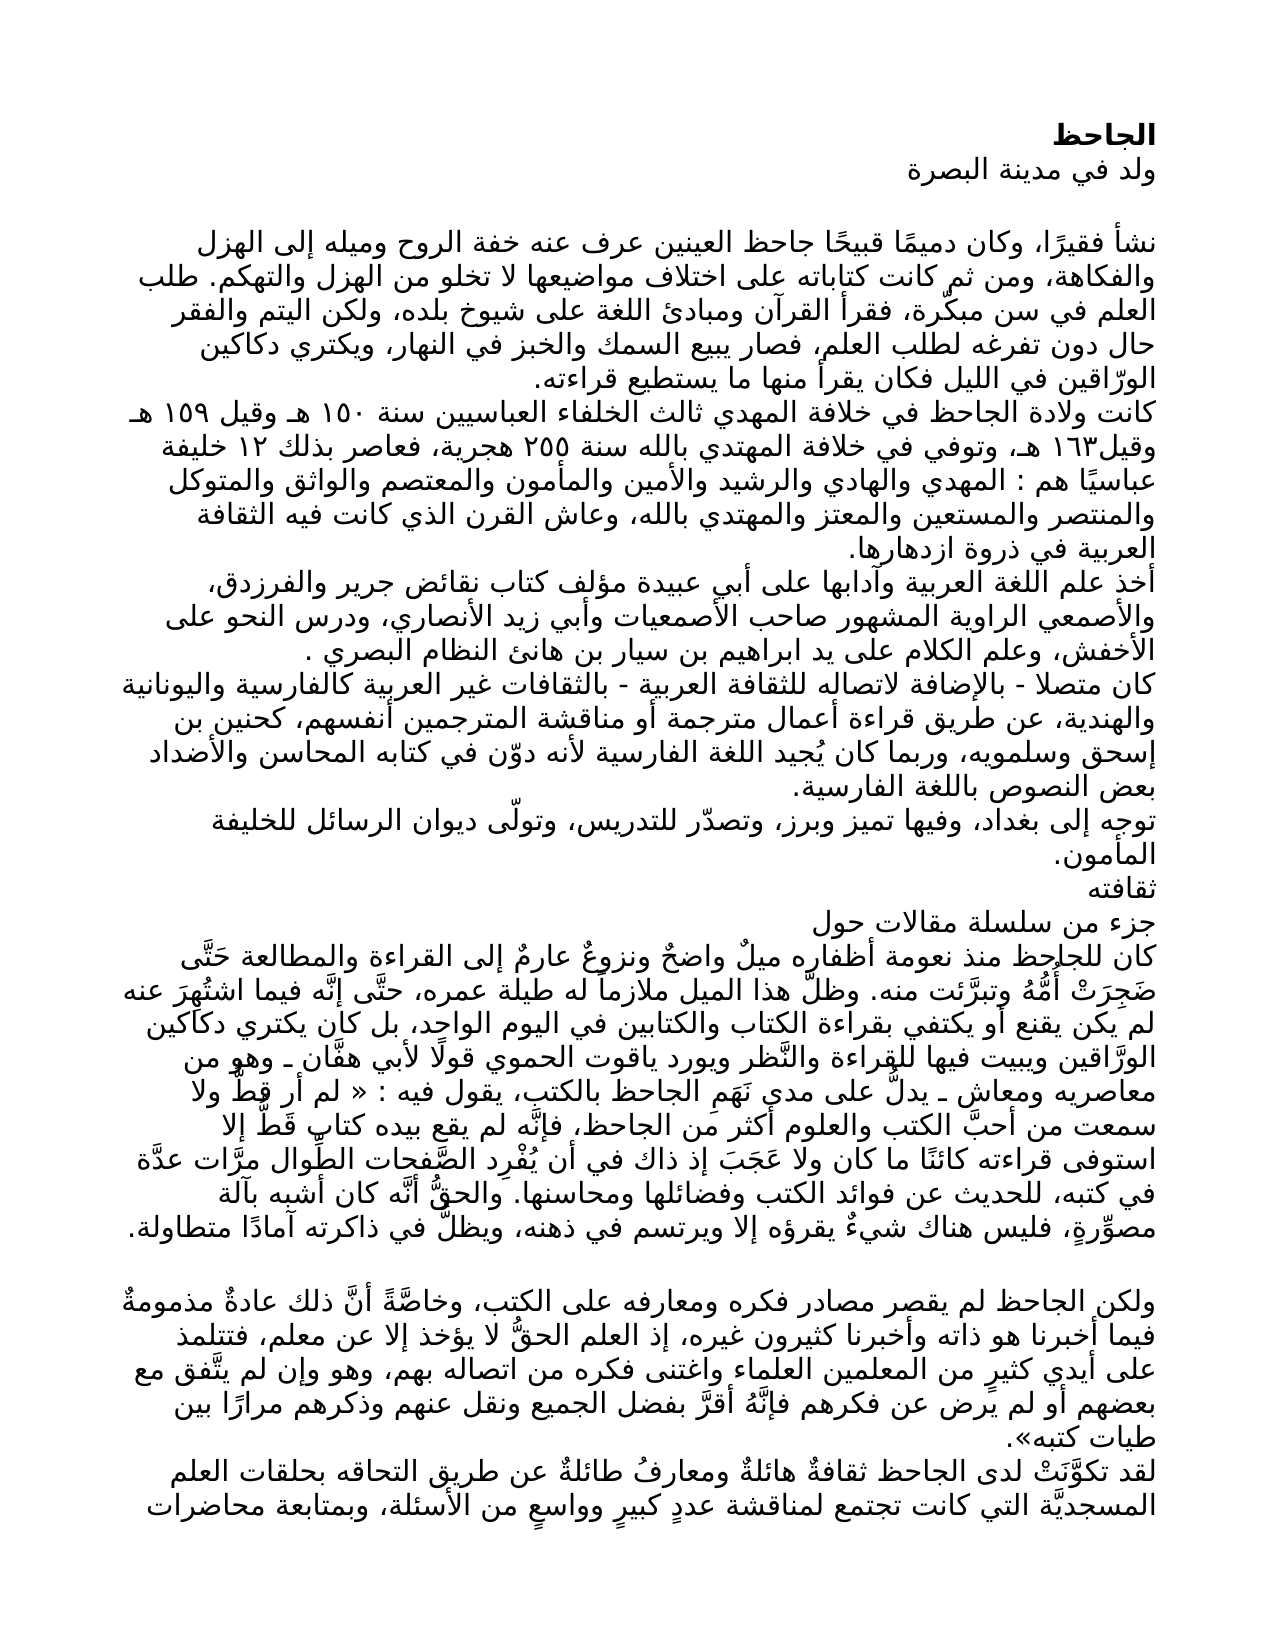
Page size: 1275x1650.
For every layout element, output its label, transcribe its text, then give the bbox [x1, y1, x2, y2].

text أخذ علم اللغة العربية وآدابها على أبي عبيدة مؤلف كتاب نقائض جرير والفرزدق، والأصمعي الراوية المشهور صاحب الأصمعيات وأبي زيد الأنصاري، ودرس النحو على الأخفش، وعلم الكلام على يد ابراهيم بن سيار بن هانئ النظام البصري . [118, 565, 1157, 667]
text ولد في مدينة البصرة [118, 152, 1157, 186]
text كان للجاحظ منذ نعومة أظفاره ميلٌ واضحٌ ونزوعٌ عارمٌ إلى القراءة والمطالعة حَتَّى ضَجِرَتْ أُمُّهُ وتبرَّئت منه. وظلَّ هذا الميل ملازماً له طيلة عمره، حتَّى إنَّه فيما اشتُهِرَ عنه لم يكن يقنع أو يكتفي بقراءة الكتاب والكتابين في اليوم الواحد، بل كان يكتري دكاكين الورَّاقين ويبيت فيها للقراءة والنَّظر ويورد ياقوت الحموي قولًا لأبي هفَّان ـ وهو من معاصريه ومعاش ـ يدلُّ على مدى نَهَمِ الجاحظ بالكتب، يقول فيه : « لم أر قطُّ ولا سمعت من أحبَّ الكتب والعلوم أكثر من الجاحظ، فإنَّه لم يقع بيده كتاب قَطُّ إلا استوفى قراءته كائنًا ما كان ولا عَجَبَ إذ ذاك في أن يُفْرِد الصَّفحات الطِّوال مرَّات عدَّة في كتبه، للحديث عن فوائد الكتب وفضائلها ومحاسنها. والحقُّ أنَّه كان أشبه بآلة مصوِّرةٍ، فليس هناك شيءٌ يقرؤه إلا ويرتسم في ذهنه، ويظلُّ في ذاكرته آمادًا متطاولة. [118, 939, 1157, 1244]
text الجاحظ [118, 118, 1157, 152]
text ولكن الجاحظ لم يقصر مصادر فكره ومعارفه على الكتب، وخاصَّةً أنَّ ذلك عادةٌ مذمومةٌ فيما أخبرنا هو ذاته وأخبرنا كثيرون غيره، إذ العلم الحقُّ لا يؤخذ إلا عن معلم، فتتلمذ على أيدي كثيرٍ من المعلمين العلماء واغتنى فكره من اتصاله بهم، وهو وإن لم يتَّفق مع بعضهم أو لم يرض عن فكرهم فإنَّهُ أقرَّ بفضل الجميع ونقل عنهم وذكرهم مرارًا بين طيات كتبه». [118, 1284, 1157, 1454]
text ثقافته [118, 871, 1157, 905]
text نشأ فقيرًا، وكان دميمًا قبيحًا جاحظ العينين عرف عنه خفة الروح وميله إلى الهزل والفكاهة، ومن ثم كانت كتاباته على اختلاف مواضيعها لا تخلو من الهزل والتهكم. طلب العلم في سن مبكّرة، فقرأ القرآن ومبادئ اللغة على شيوخ بلده، ولكن اليتم والفقر حال دون تفرغه لطلب العلم، فصار يبيع السمك والخبز في النهار، ويكتري دكاكين الورّاقين في الليل فكان يقرأ منها ما يستطيع قراءته. [118, 226, 1157, 396]
text لقد تكوَّنَتْ لدى الجاحظ ثقافةٌ هائلةٌ ومعارفُ طائلةٌ عن طريق التحاقه بحلقات العلم المسجديَّة التي كانت تجتمع لمناقشة عددٍ كبيرٍ وواسعٍ من الأسئلة، وبمتابعة محاضرات أكثر الرِّجال علمًا في تلك الأيَّام، في فقه اللغة وفقه النَّحو والشِّعر، وسرعان ما حصَّل الأستاذيَّة الحقيقيَّة في اللغة العربيَّة بوصفها ثقافةً تقليديَّة، وقد مَكنَّهُ ذكاؤُه الحادُّ من ولوج حلقات المعتزلة المهتمّين بعلم الكلام. [118, 1454, 1157, 1522]
text كانت ولادة الجاحظ في خلافة المهدي ثالث الخلفاء العباسيين سنة ١٥٠ هـ وقيل ١٥٩ هـ وقيل١٦٣ هـ، وتوفي في خلافة المهتدي بالله سنة ٢٥٥ هجرية، فعاصر بذلك ١٢ خليفة عباسيًا هم : المهدي والهادي والرشيد والأمين والمأمون والمعتصم والواثق والمتوكل والمنتصر والمستعين والمعتز والمهتدي بالله، وعاش القرن الذي كانت فيه الثقافة العربية في ذروة ازدهارها. [118, 396, 1157, 565]
text جزء من سلسلة مقالات حول [118, 905, 1157, 939]
text توجه إلى بغداد، وفيها تميز وبرز، وتصدّر للتدريس، وتولّى ديوان الرسائل للخليفة المأمون. [118, 803, 1157, 871]
text كان متصلا - بالإضافة لاتصاله للثقافة العربية - بالثقافات غير العربية كالفارسية واليونانية والهندية، عن طريق قراءة أعمال مترجمة أو مناقشة المترجمين أنفسهم، كحنين بن إسحق وسلمويه، وربما كان يُجيد اللغة الفارسية لأنه دوّن في كتابه المحاسن والأضداد بعض النصوص باللغة الفارسية. [118, 667, 1157, 803]
